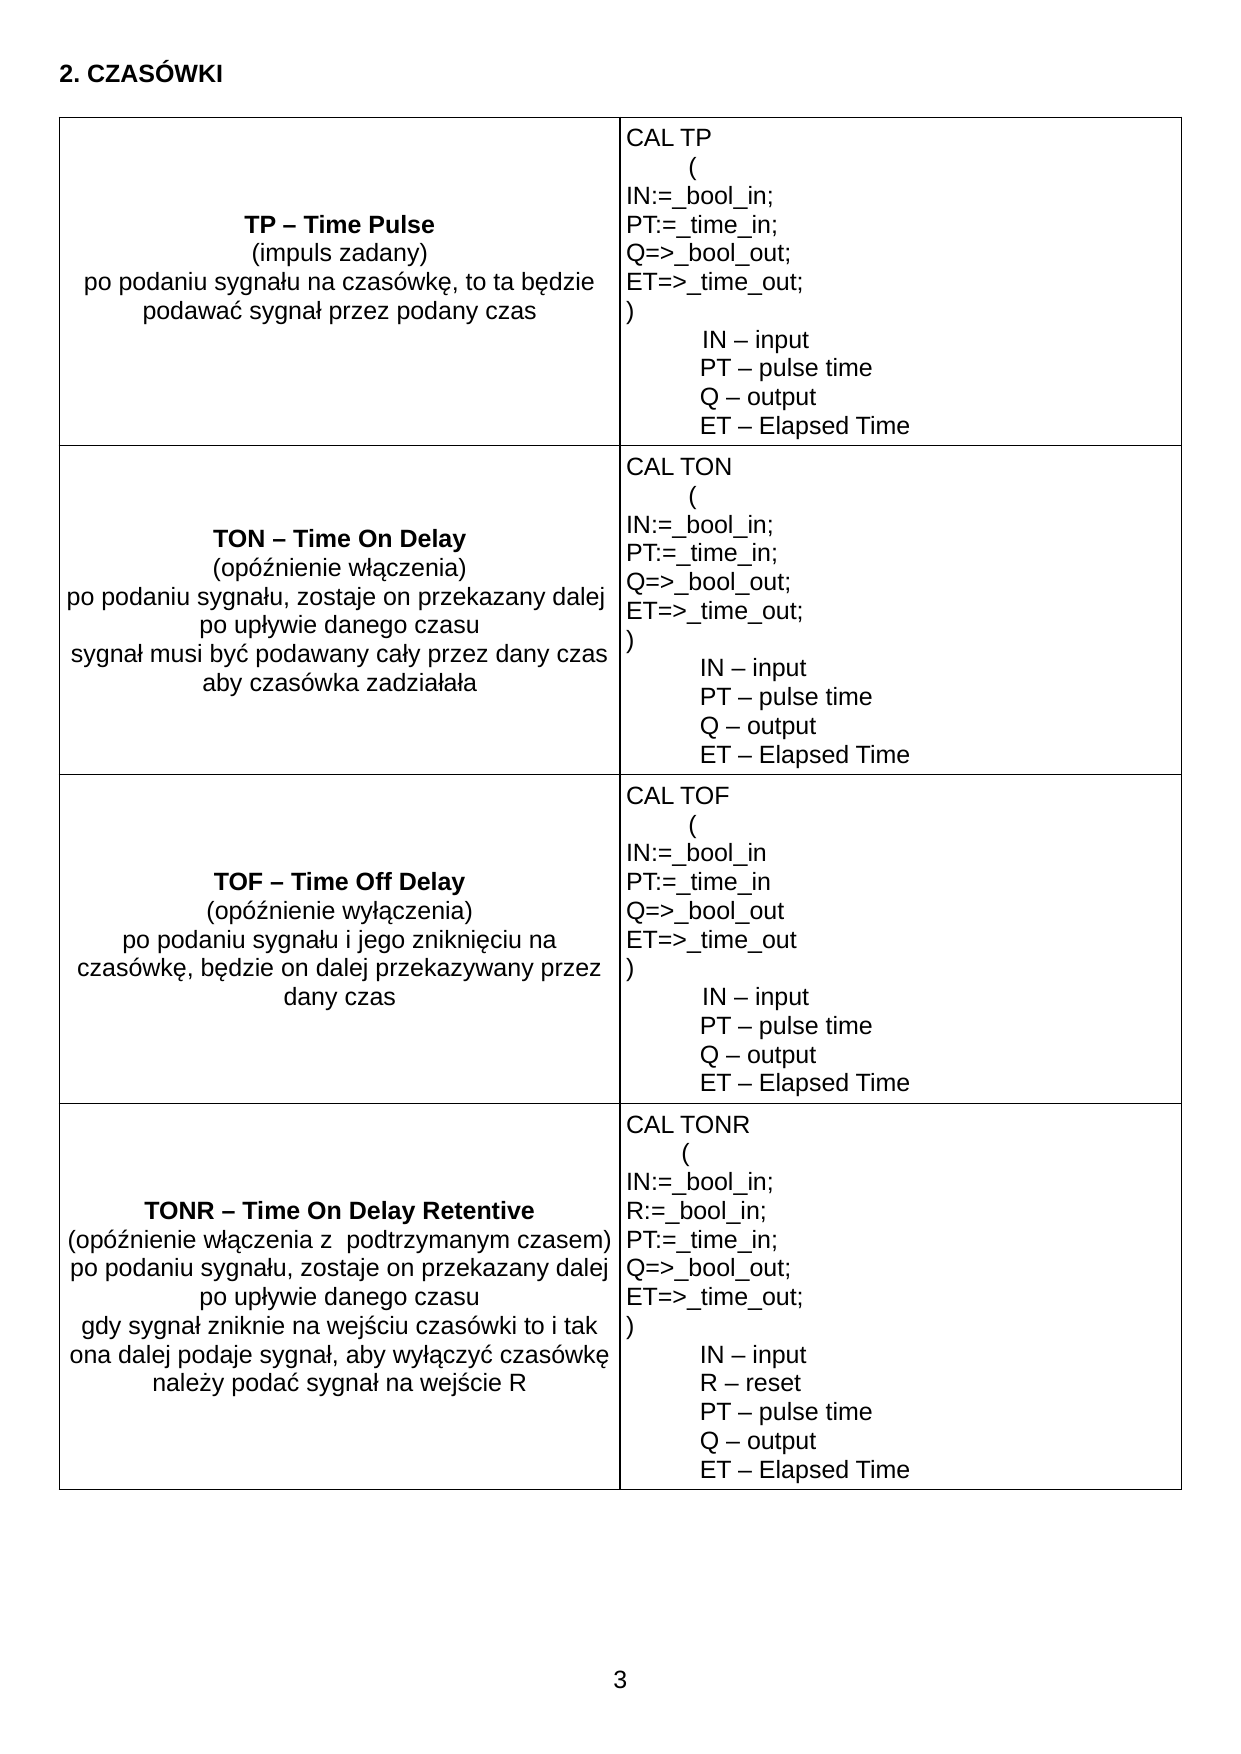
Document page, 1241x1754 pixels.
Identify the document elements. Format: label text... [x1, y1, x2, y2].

text 2. CZASÓWKI [59, 59, 1181, 88]
table_cell TONR – Time On Delay Retentive (opóźnienie włączenia z podtrzymanym czasem) po podaniu sygnału, zostaje on przekazany dalej po upływie danego czasu gdy sygnał zniknie na wejściu czasówki to i tak ona dalej podaje sygnał, aby wyłączyć czasówkę należy podać sygnał na wejście R [60, 1104, 619, 1489]
table_header TP – Time Pulse (impuls zadany) po podaniu sygnału na czasówkę, to ta będzie podawać sygnał przez podany czas [60, 118, 619, 445]
table_cell CAL TON ( IN:=_bool_in; PT:=_time_in; Q=>_bool_out; ET=>_time_out; ) IN – input PT – pulse time Q – output ET – Elapsed Time [621, 446, 1181, 774]
table_cell CAL TOF ( IN:=_bool_in PT:=_time_in Q=>_bool_out ET=>_time_out ) IN – input PT – pulse time Q – output ET – Elapsed Time [621, 775, 1181, 1103]
table_cell TOF – Time Off Delay (opóźnienie wyłączenia) po podaniu sygnału i jego zniknięciu na czasówkę, będzie on dalej przekazywany przez dany czas [60, 775, 619, 1103]
table_header CAL TP ( IN:=_bool_in; PT:=_time_in; Q=>_bool_out; ET=>_time_out; ) IN – input PT – pulse time Q – output ET – Elapsed Time [621, 118, 1181, 445]
table_cell TON – Time On Delay (opóźnienie włączenia) po podaniu sygnału, zostaje on przekazany dalej po upływie danego czasu sygnał musi być podawany cały przez dany czas aby czasówka zadziałała [60, 446, 619, 774]
table_cell CAL TONR ( IN:=_bool_in; R:=_bool_in; PT:=_time_in; Q=>_bool_out; ET=>_time_out; ) IN – input R – reset PT – pulse time Q – output ET – Elapsed Time [621, 1104, 1181, 1489]
